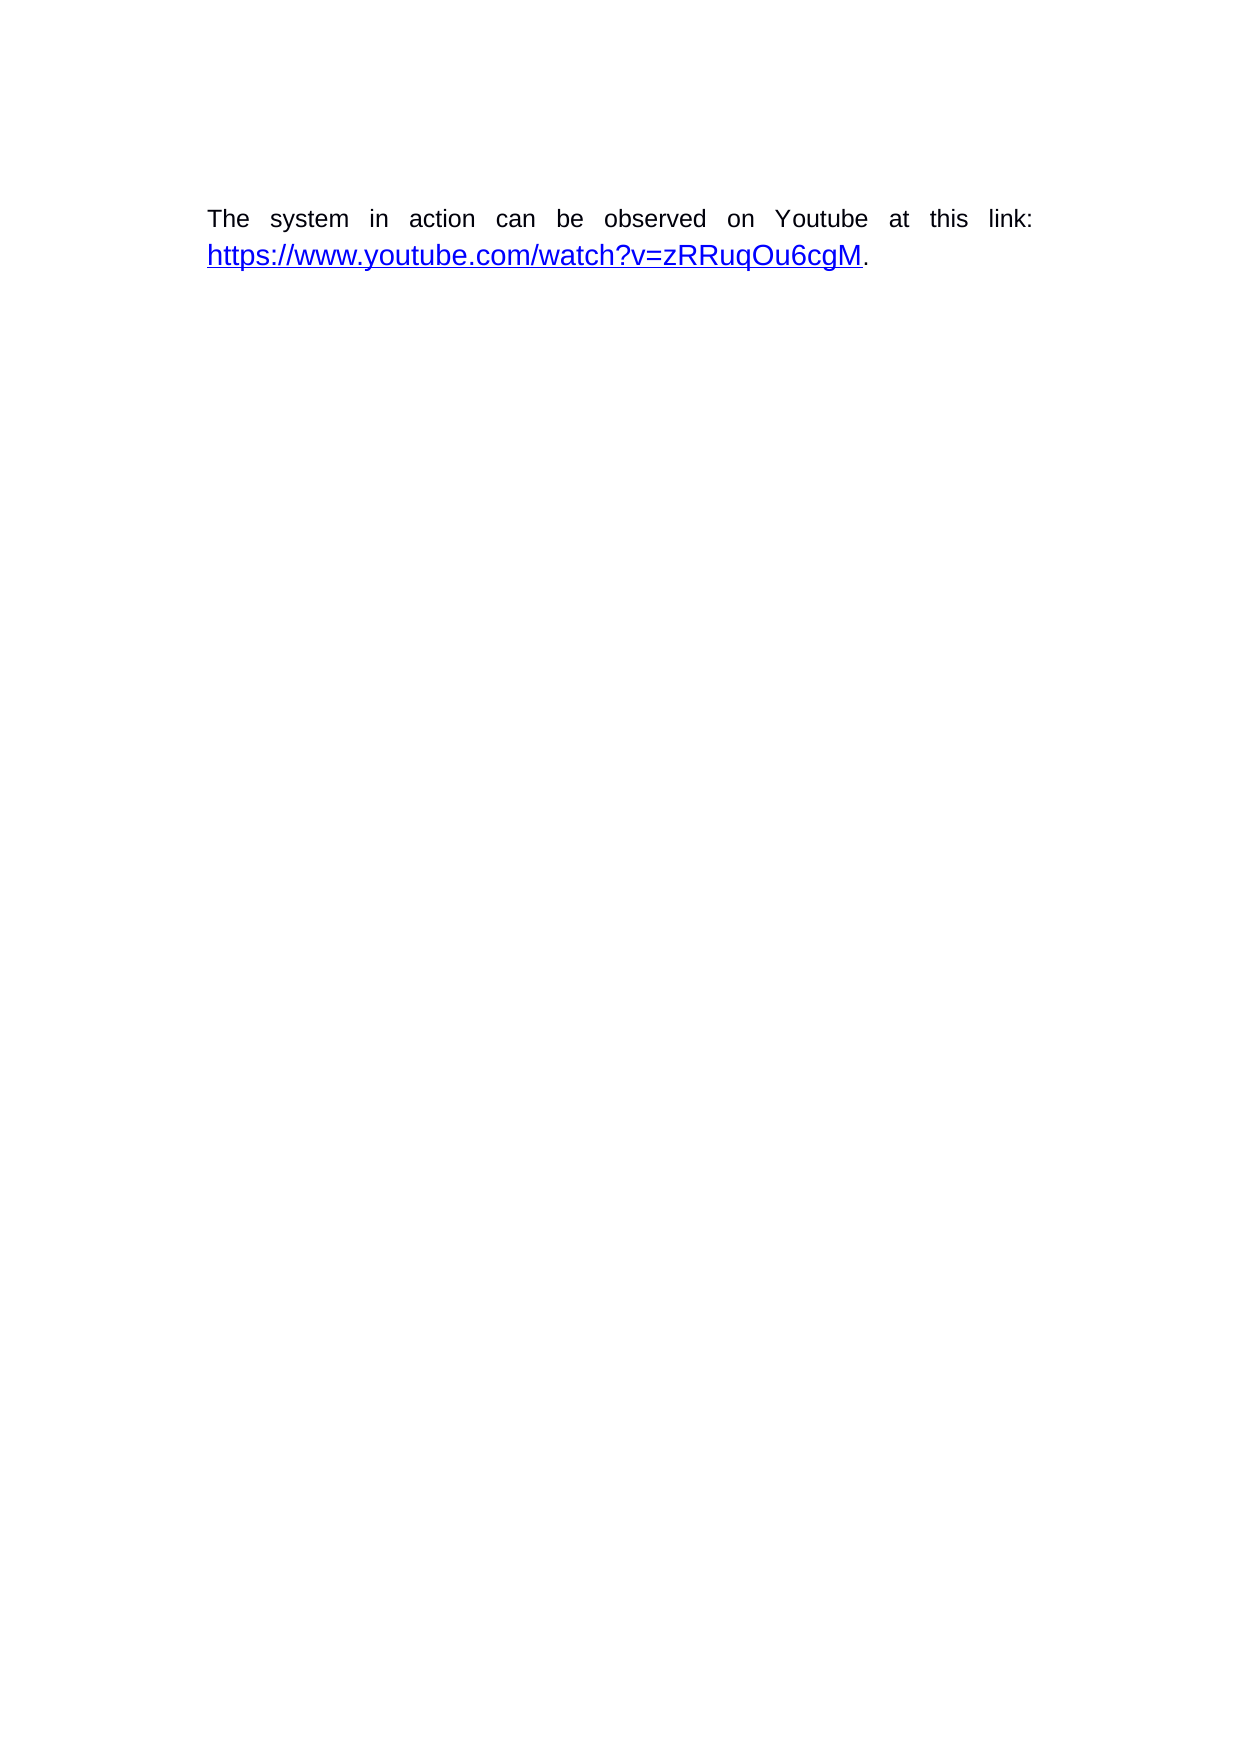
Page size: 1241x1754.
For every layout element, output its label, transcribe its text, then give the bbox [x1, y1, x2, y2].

text The system in action can be observed on Youtube at this link: https://www.youtube.com/watch?v=zRRuqOu6cgM. [207, 204, 1033, 271]
